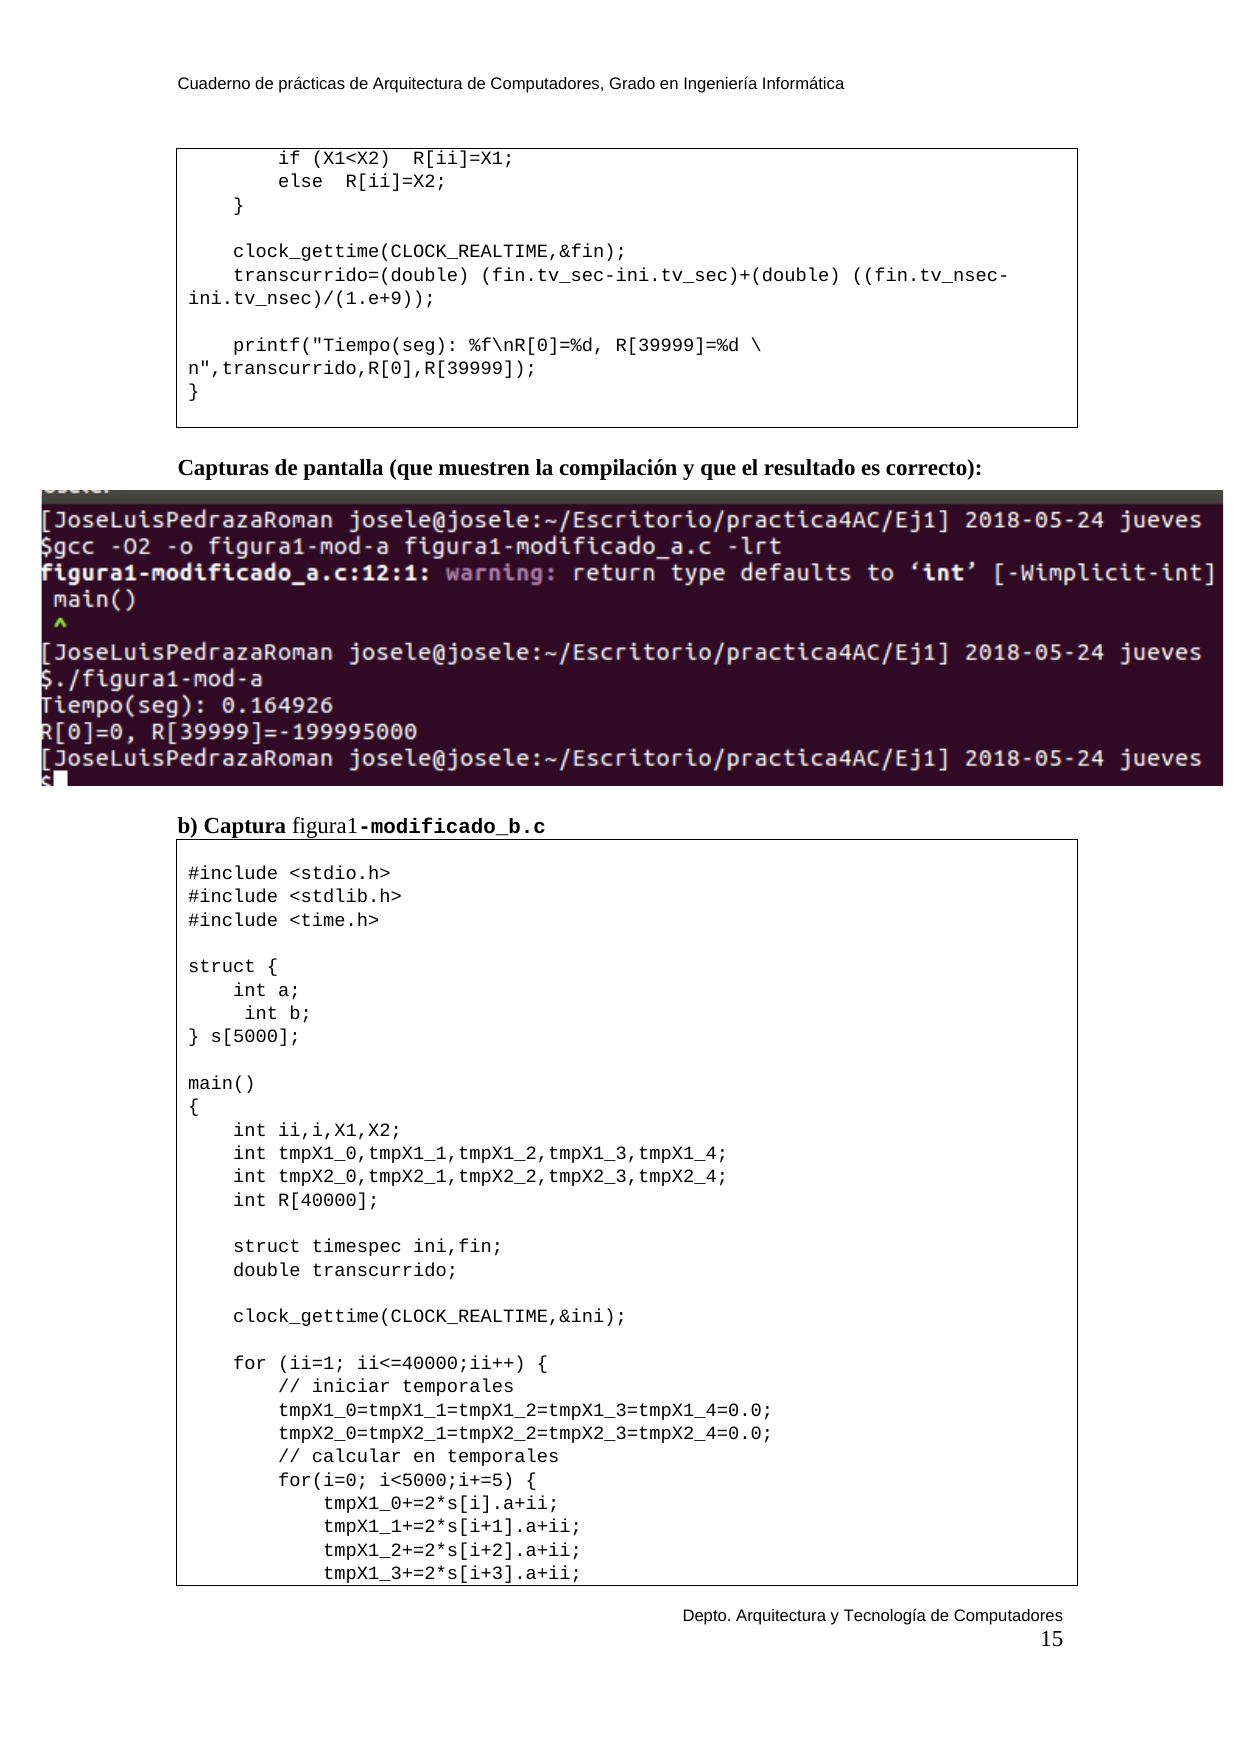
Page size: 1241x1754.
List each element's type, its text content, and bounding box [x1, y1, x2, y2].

text Capturas de pantalla (que muestren la compilación y que el resultado es correcto): [177, 454, 1063, 480]
table_header if (X1<X2) R[ii]=X1; else R[ii]=X2; } clock_gettime(CLOCK_REALTIME,&fin); transcurrido=(double) (fin.tv_sec-ini.tv_sec)+(double) ((fin.tv_nsec-ini.tv_nsec)/(1.e+9)); printf("Tiempo(seg): %f\nR[0]=%d, R[39999]=%d \n",transcurrido,R[0],R[39999]); } [177, 149, 1077, 427]
picture [41, 490, 282, 514]
text b) Captura figura1-modificado_b.c [177, 812, 1063, 839]
table_header #include <stdio.h> #include <stdlib.h> #include <time.h> struct { int a; int b; } s[5000]; main() { int ii,i,X1,X2; int tmpX1_0,tmpX1_1,tmpX1_2,tmpX1_3,tmpX1_4; int tmpX2_0,tmpX2_1,tmpX2_2,tmpX2_3,tmpX2_4; int R[40000]; struct timespec ini,fin; double transcurrido; clock_gettime(CLOCK_REALTIME,&ini); for (ii=1; ii<=40000;ii++) { // iniciar temporales tmpX1_0=tmpX1_1=tmpX1_2=tmpX1_3=tmpX1_4=0.0; tmpX2_0=tmpX2_1=tmpX2_2=tmpX2_3=tmpX2_4=0.0; // calcular en temporales for(i=0; i<5000;i+=5) { tmpX1_0+=2*s[i].a+ii; tmpX1_1+=2*s[i+1].a+ii; tmpX1_2+=2*s[i+2].a+ii; tmpX1_3+=2*s[i+3].a+ii; [177, 840, 1077, 1585]
